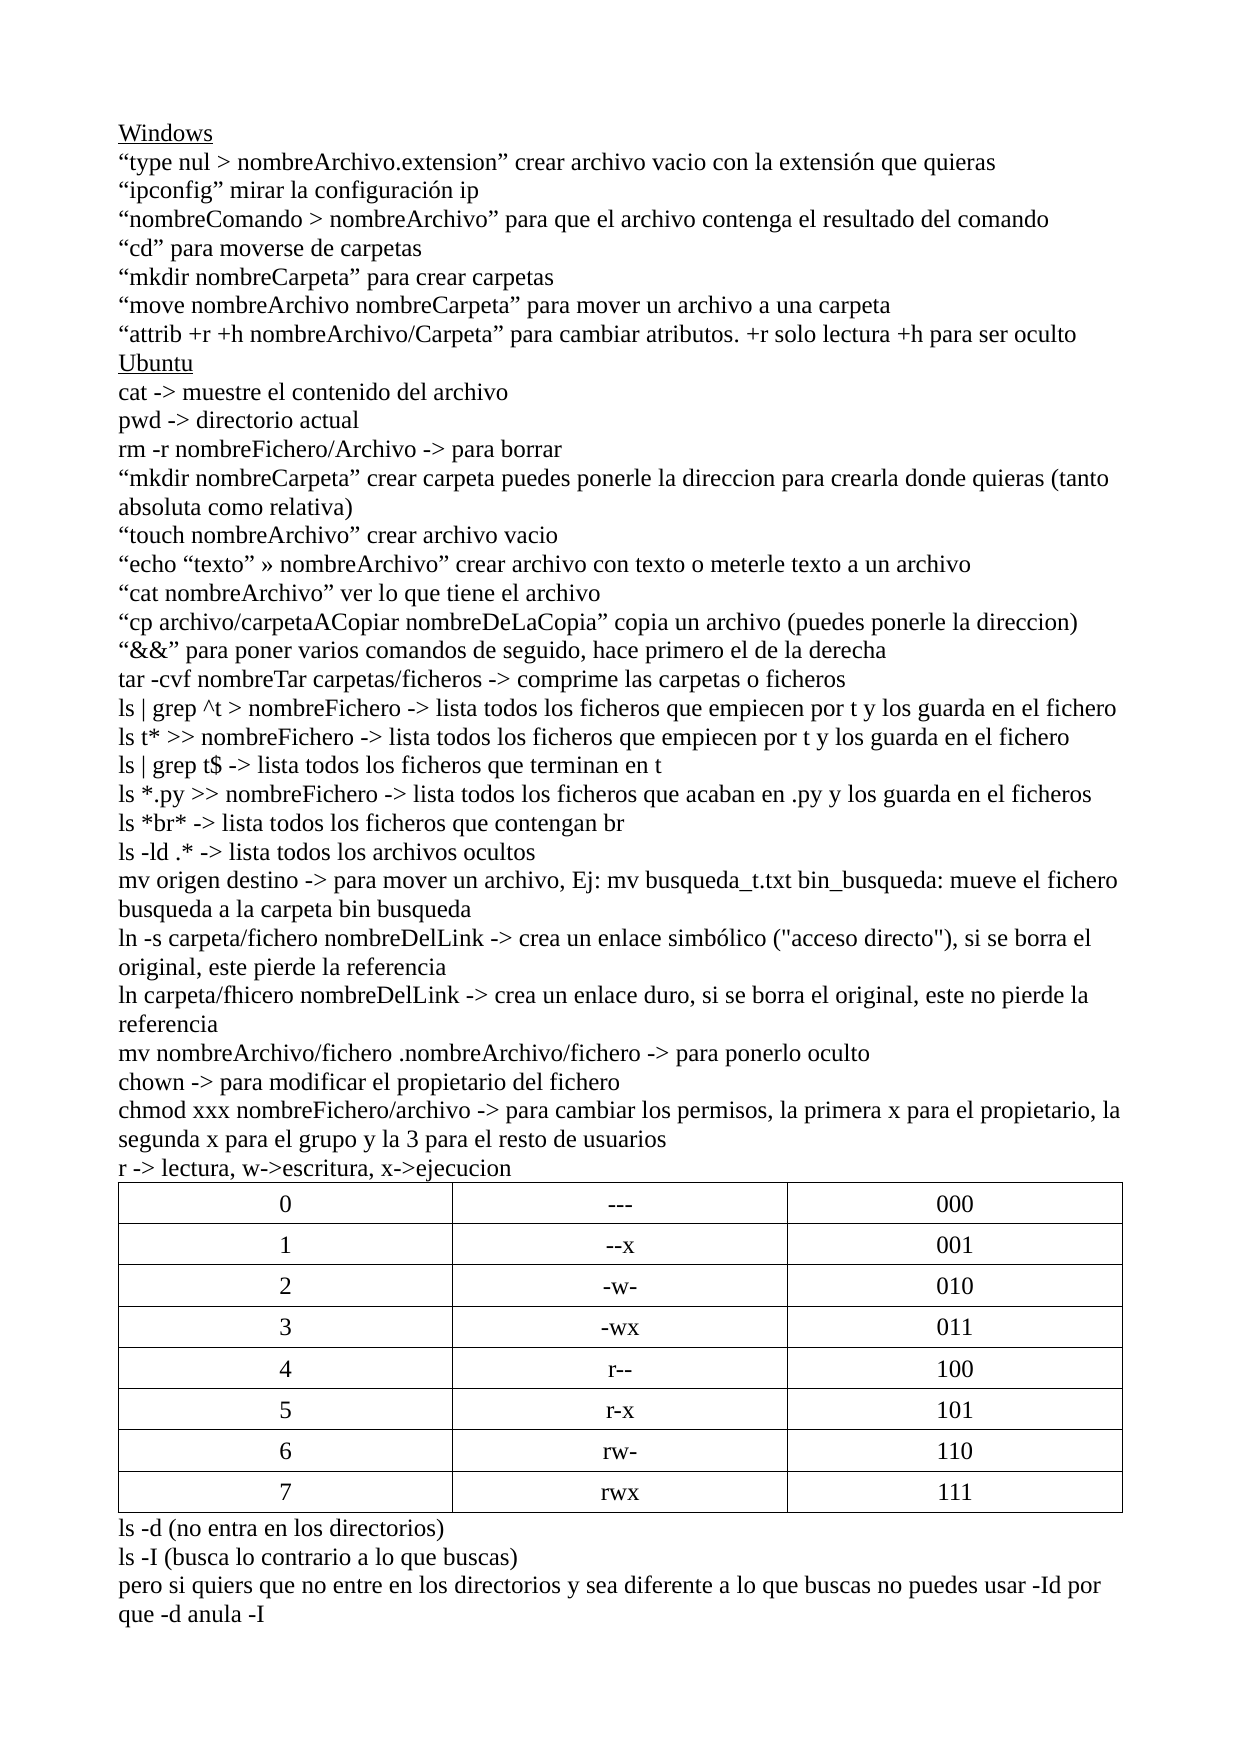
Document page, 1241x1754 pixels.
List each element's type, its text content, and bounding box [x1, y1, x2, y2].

text rm -r nombreFichero/Archivo -> para borrar [118, 434, 1122, 463]
text “&&” para poner varios comandos de seguido, hace primero el de la derecha [118, 636, 1122, 664]
text “type nul > nombreArchivo.extension” crear archivo vacio con la extensión que quieras [118, 147, 1122, 176]
text chown -> para modificar el propietario del fichero [118, 1067, 1122, 1096]
text “touch nombreArchivo” crear archivo vacio [118, 521, 1122, 549]
table_cell 001 [788, 1224, 1122, 1264]
text “cp archivo/carpetaACopiar nombreDeLaCopia” copia un archivo (puedes ponerle la direccion) [118, 607, 1122, 636]
table_cell 4 [119, 1348, 452, 1388]
text pero si quiers que no entre en los directorios y sea diferente a lo que buscas no puedes usar -Id por que -d anula -I [118, 1570, 1122, 1628]
table_cell --x [453, 1224, 787, 1264]
table_cell 010 [788, 1265, 1122, 1306]
table_header 000 [788, 1183, 1122, 1223]
text ls *br* -> lista todos los ficheros que contengan br [118, 808, 1122, 837]
table_cell rw- [453, 1430, 787, 1471]
text ls t* >> nombreFichero -> lista todos los ficheros que empiecen por t y los guarda en el fichero [118, 722, 1122, 751]
text “attrib +r +h nombreArchivo/Carpeta” para cambiar atributos. +r solo lectura +h para ser oculto [118, 319, 1122, 348]
text “mkdir nombreCarpeta” para crear carpetas [118, 262, 1122, 291]
text ls | grep ^t > nombreFichero -> lista todos los ficheros que empiecen por t y los guarda en el fichero [118, 693, 1122, 722]
text cat -> muestre el contenido del archivo [118, 377, 1122, 406]
text Ubuntu [118, 348, 1122, 377]
table_cell 101 [788, 1389, 1122, 1429]
text ls -d (no entra en los directorios) [118, 1513, 1122, 1542]
text chmod xxx nombreFichero/archivo -> para cambiar los permisos, la primera x para el propietario, la segunda x para el grupo y la 3 para el resto de usuarios [118, 1096, 1122, 1153]
text “nombreComando > nombreArchivo” para que el archivo contenga el resultado del comando [118, 204, 1122, 233]
text Windows [118, 118, 1122, 147]
text “cd” para moverse de carpetas [118, 233, 1122, 262]
text r -> lectura, w->escritura, x->ejecucion [118, 1153, 1122, 1182]
table_header 0 [119, 1183, 452, 1223]
text pwd -> directorio actual [118, 406, 1122, 434]
table_cell 3 [119, 1307, 452, 1347]
table_cell -w- [453, 1265, 787, 1306]
table_cell 111 [788, 1472, 1122, 1512]
table_cell 110 [788, 1430, 1122, 1471]
text ln carpeta/fhicero nombreDelLink -> crea un enlace duro, si se borra el original, este no pierde la referencia [118, 981, 1122, 1038]
table_cell 011 [788, 1307, 1122, 1347]
table_cell 6 [119, 1430, 452, 1471]
table_cell rwx [453, 1472, 787, 1512]
text ls -ld .* -> lista todos los archivos ocultos [118, 837, 1122, 866]
text ls -I (busca lo contrario a lo que buscas) [118, 1542, 1122, 1570]
text ls | grep t$ -> lista todos los ficheros que terminan en t [118, 751, 1122, 779]
table_cell 2 [119, 1265, 452, 1306]
text “ipconfig” mirar la configuración ip [118, 176, 1122, 204]
table_header --- [453, 1183, 787, 1223]
text “mkdir nombreCarpeta” crear carpeta puedes ponerle la direccion para crearla donde quieras (tanto absoluta como relativa) [118, 463, 1122, 521]
table_cell -wx [453, 1307, 787, 1347]
table_cell 5 [119, 1389, 452, 1429]
text mv origen destino -> para mover un archivo, Ej: mv busqueda_t.txt bin_busqueda: mueve el fichero busqueda a la carpeta bin busqueda [118, 866, 1122, 923]
text tar -cvf nombreTar carpetas/ficheros -> comprime las carpetas o ficheros [118, 664, 1122, 693]
text “echo “texto” » nombreArchivo” crear archivo con texto o meterle texto a un archivo [118, 549, 1122, 578]
text ls *.py >> nombreFichero -> lista todos los ficheros que acaban en .py y los guarda en el ficheros [118, 779, 1122, 808]
table_cell r-x [453, 1389, 787, 1429]
table_cell 1 [119, 1224, 452, 1264]
text “move nombreArchivo nombreCarpeta” para mover un archivo a una carpeta [118, 291, 1122, 319]
table_cell 7 [119, 1472, 452, 1512]
table_cell 100 [788, 1348, 1122, 1388]
table_cell r-- [453, 1348, 787, 1388]
text ln -s carpeta/fichero nombreDelLink -> crea un enlace simbólico ("acceso directo"), si se borra el original, este pierde la referencia [118, 923, 1122, 981]
text mv nombreArchivo/fichero .nombreArchivo/fichero -> para ponerlo oculto [118, 1038, 1122, 1067]
text “cat nombreArchivo” ver lo que tiene el archivo [118, 578, 1122, 607]
